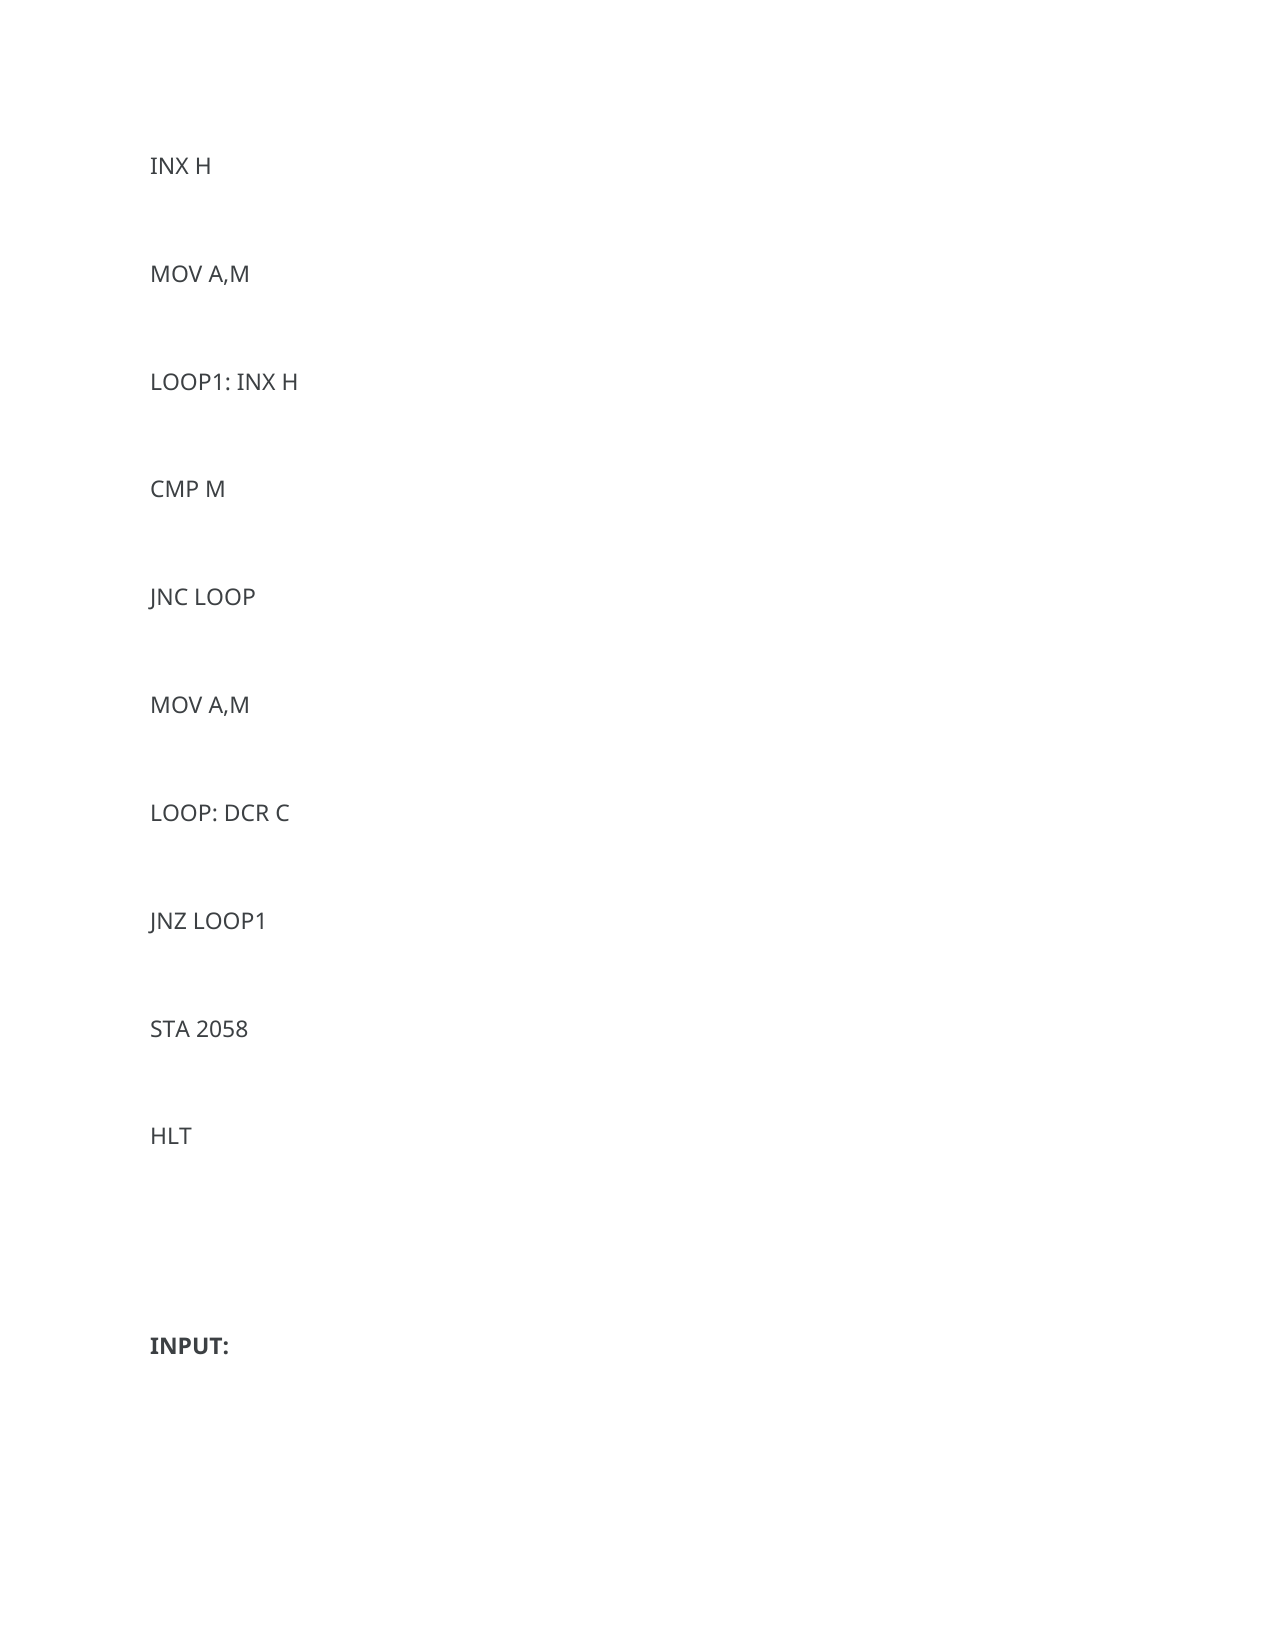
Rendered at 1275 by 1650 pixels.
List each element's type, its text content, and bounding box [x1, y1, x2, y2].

text MOV A,M [150, 689, 1125, 720]
text INX H [150, 150, 1125, 181]
text LOOP: DCR C [150, 797, 1125, 828]
text HLT [150, 1120, 1125, 1152]
text INPUT: [150, 1330, 1125, 1361]
text STA 2058 [150, 1012, 1125, 1044]
text CMP M [150, 473, 1125, 505]
text MOV A,M [150, 258, 1125, 289]
text JNZ LOOP1 [150, 905, 1125, 936]
text JNC LOOP [150, 581, 1125, 612]
text LOOP1: INX H [150, 366, 1125, 397]
